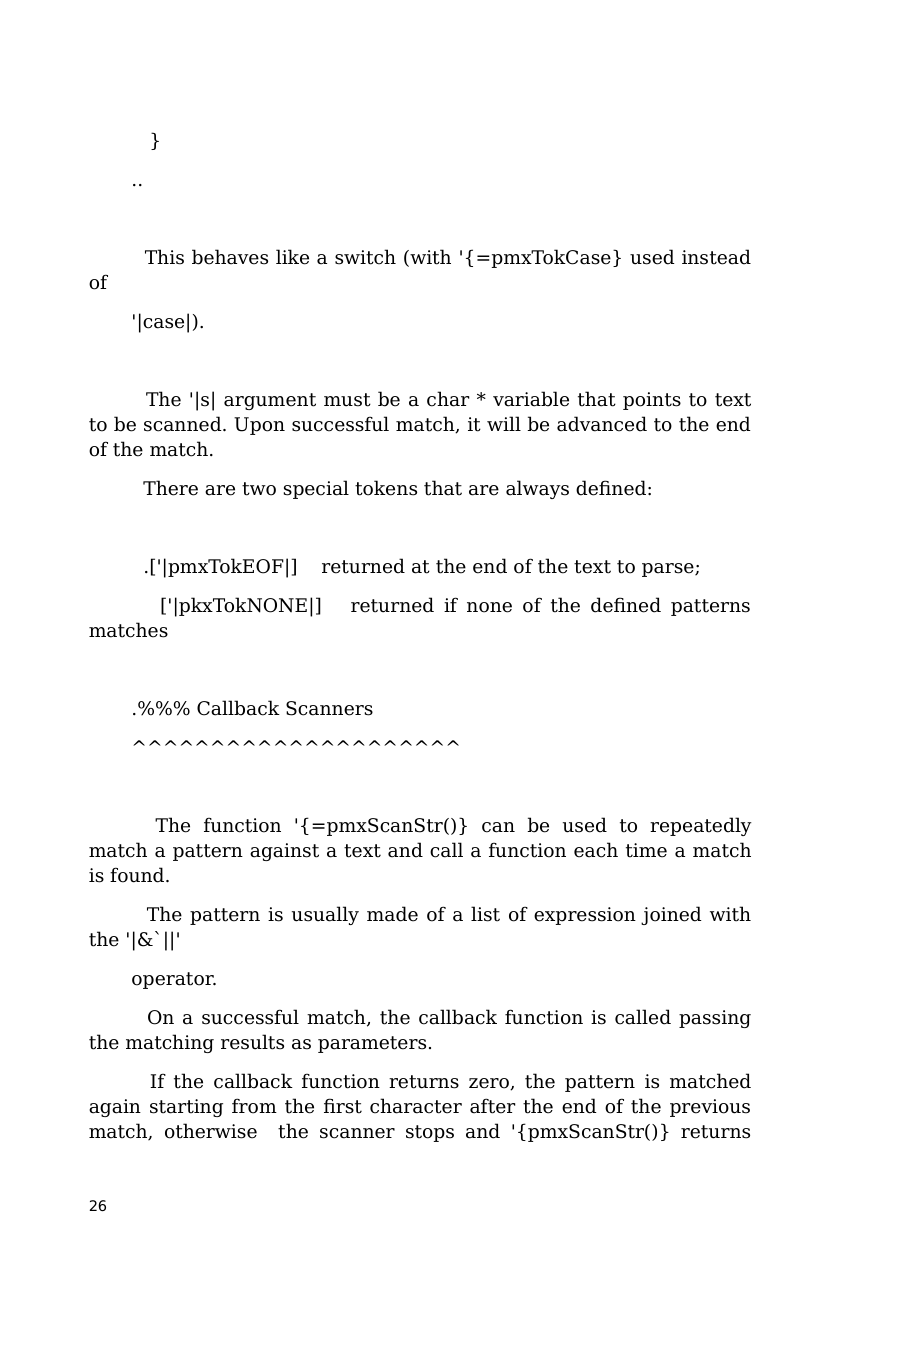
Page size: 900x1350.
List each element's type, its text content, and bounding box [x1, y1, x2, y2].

text This behaves like a switch (with '{=pmxTokCase} used instead of [88, 247, 752, 294]
text .%%% Callback Scanners [88, 698, 752, 720]
text The '|s| argument must be a char * variable that points to text to be scanned. Upon successful match, it will be advanced to the end of the match. [88, 389, 752, 461]
text The pattern is usually made of a list of expression joined with the '|&`||' [88, 904, 752, 951]
text } [88, 130, 752, 152]
text The function '{=pmxScanStr()} can be used to repeatedly match a pattern against a text and call a function each time a match is found. [88, 815, 752, 887]
text ^^^^^^^^^^^^^^^^^^^^^ [88, 737, 752, 759]
text .['|pmxTokEOF|] returned at the end of the text to parse; [88, 556, 752, 578]
text '|case|). [88, 311, 752, 333]
text On a successful match, the callback function is called passing the matching results as parameters. [88, 1007, 752, 1054]
text .. [88, 169, 752, 191]
text There are two special tokens that are always defined: [88, 478, 752, 500]
text If the callback function returns zero, the pattern is matched again starting from the first character after the end of the previous match, otherwise the scanner stops and '{pmxScanStr()} returns [88, 1071, 752, 1143]
text operator. [88, 968, 752, 990]
text ['|pkxTokNONE|] returned if none of the defined patterns matches [88, 595, 752, 642]
